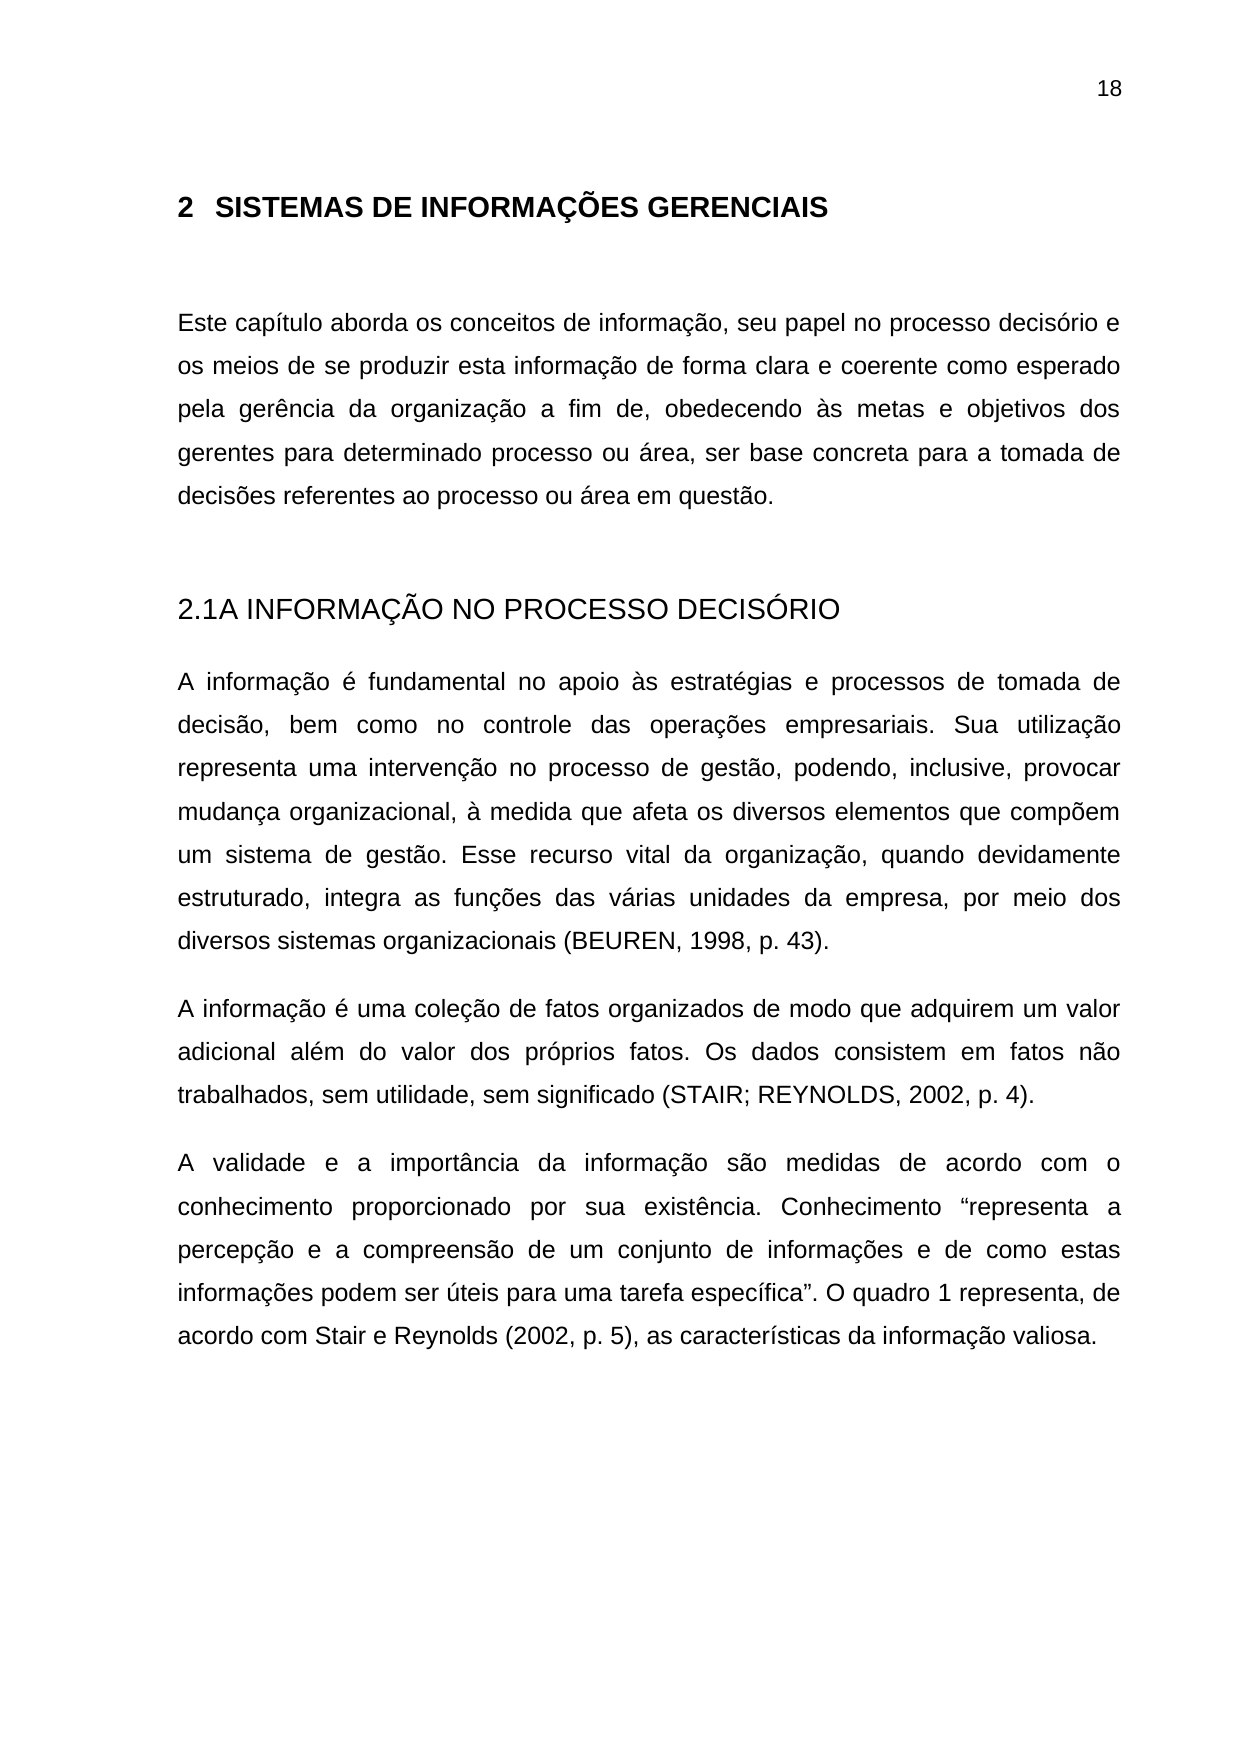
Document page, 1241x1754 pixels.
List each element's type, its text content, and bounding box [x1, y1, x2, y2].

text Este capítulo aborda os conceitos de informação, seu papel no processo decisório e os meios de se produzir esta informação de forma clara e coerente como esperado pela gerência da organização a fim de, obedecendo às metas e objetivos dos gerentes para determinado processo ou área, ser base concreta para a tomada de decisões referentes ao processo ou área em questão. [177, 308, 1122, 509]
text A informação é uma coleção de fatos organizados de modo que adquirem um valor adicional além do valor dos próprios fatos. Os dados consistem em fatos não trabalhados, sem utilidade, sem significado (STAIR; REYNOLDS, 2002, p. 4). [177, 994, 1122, 1109]
list SISTEMAS DE INFORMAÇÕES GERENCIAIS [177, 190, 1122, 223]
list A INFORMAÇÃO NO PROCESSO DECISÓRIO [177, 592, 1122, 625]
text A informação é fundamental no apoio às estratégias e processos de tomada de decisão, bem como no controle das operações empresariais. Sua utilização representa uma intervenção no processo de gestão, podendo, inclusive, provocar mudança organizacional, à medida que afeta os diversos elementos que compõem um sistema de gestão. Esse recurso vital da organização, quando devidamente estruturado, integra as funções das várias unidades da empresa, por meio dos diversos sistemas organizacionais (BEUREN, 1998, p. 43). [177, 667, 1122, 955]
text A validade e a importância da informação são medidas de acordo com o conhecimento proporcionado por sua existência. Conhecimento “representa a percepção e a compreensão de um conjunto de informações e de como estas informações podem ser úteis para uma tarefa específica”. O quadro 1 representa, de acordo com Stair e Reynolds (2002, p. 5), as características da informação valiosa. [177, 1148, 1122, 1350]
